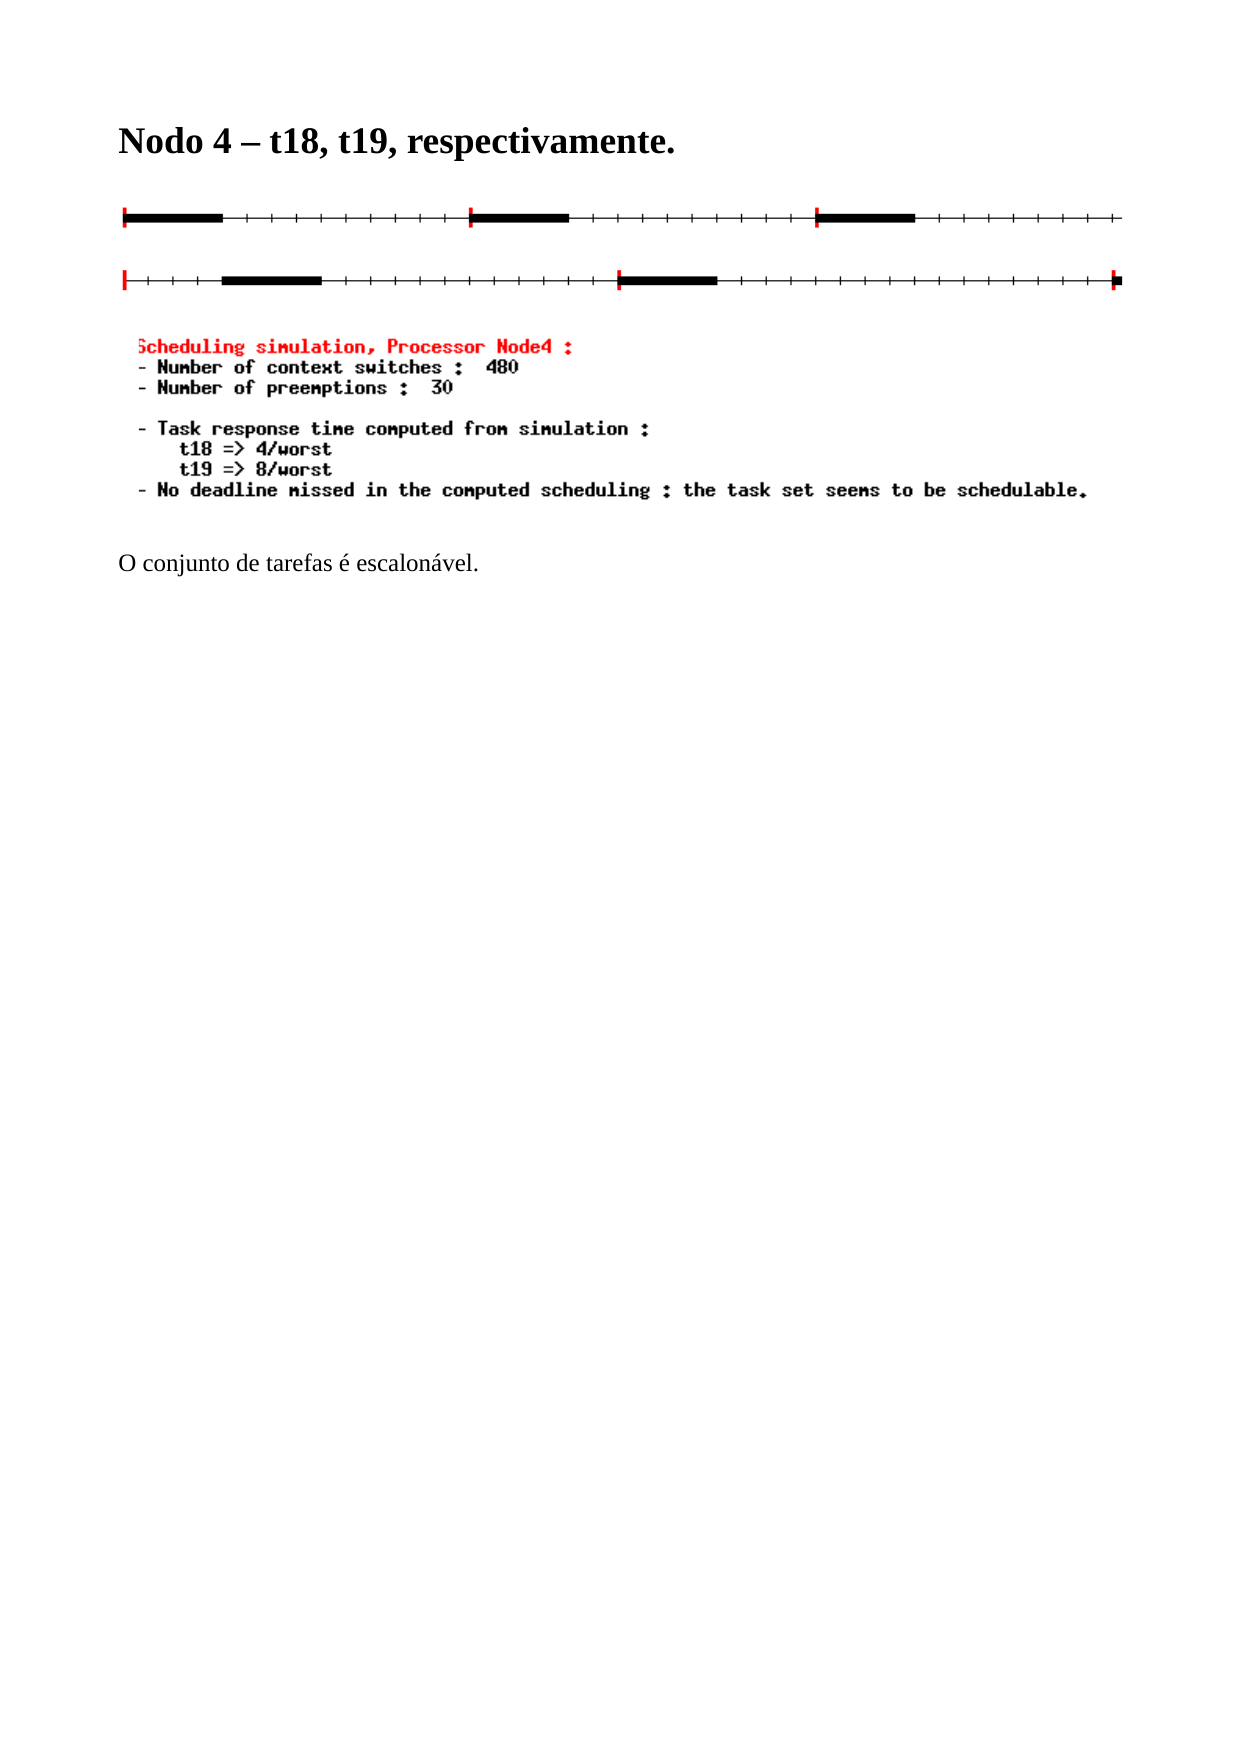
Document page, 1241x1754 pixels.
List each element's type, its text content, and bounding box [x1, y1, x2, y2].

text Nodo 4 – t18, t19, respectivamente. [118, 118, 1122, 161]
picture [118, 204, 1123, 294]
text O conjunto de tarefas é escalonável. [118, 548, 1122, 577]
picture [138, 336, 1102, 506]
